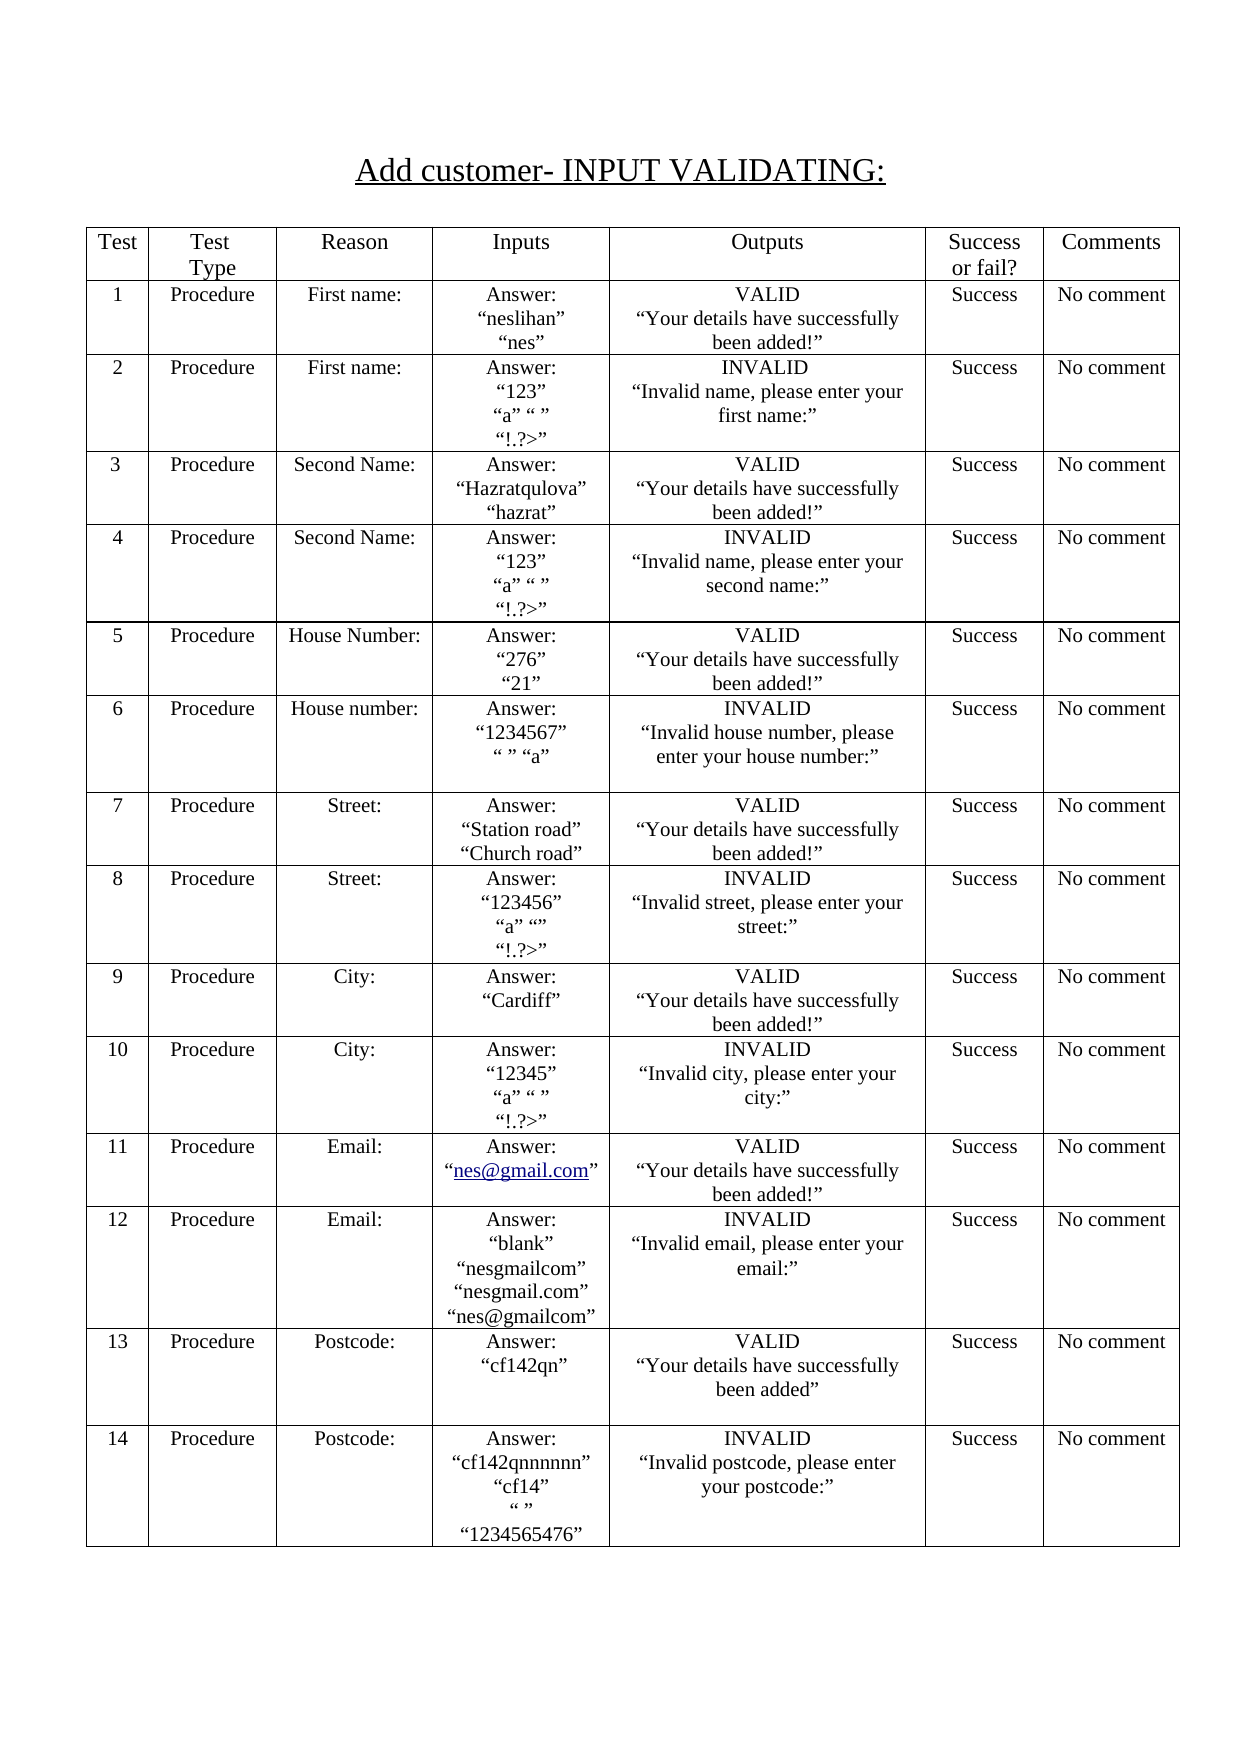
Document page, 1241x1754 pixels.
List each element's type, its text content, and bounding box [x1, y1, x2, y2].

table_cell 8 [87, 866, 148, 962]
table_cell Success [926, 1329, 1043, 1425]
table_cell City: [277, 1037, 432, 1133]
table_cell Success [926, 1134, 1043, 1206]
table_cell Postcode: [277, 1426, 432, 1546]
table_cell Answer: “123” “a” “ ” “!.?>” [433, 525, 609, 621]
table_cell First name: [277, 355, 432, 451]
table_cell House Number: [277, 623, 432, 695]
table_cell Postcode: [277, 1329, 432, 1425]
table_cell VALID “Your details have successfully been added” [610, 1329, 925, 1425]
table_cell Second Name: [277, 452, 432, 524]
table_cell INVALID “Invalid name, please enter your first name:” [610, 355, 925, 451]
table_cell Success [926, 1207, 1043, 1328]
table_cell 10 [87, 1037, 148, 1133]
table_cell Answer: “nes@gmail.com” [433, 1134, 609, 1206]
table_cell 11 [87, 1134, 148, 1206]
table_header Reason [277, 228, 432, 280]
table_cell Answer: “cf142qnnnnnn” “cf14” “ ” “1234565476” [433, 1426, 609, 1546]
table_cell Answer: “1234567” “ ” “a” [433, 696, 609, 792]
table_cell No comment [1044, 964, 1179, 1036]
table_header Comments [1044, 228, 1179, 280]
table_cell Procedure [149, 964, 276, 1036]
table_cell Procedure [149, 1207, 276, 1328]
table_cell Procedure [149, 525, 276, 621]
table_header Test Type [149, 228, 276, 280]
table_cell No comment [1044, 1426, 1179, 1546]
table_cell Answer: “cf142qn” [433, 1329, 609, 1425]
table_cell No comment [1044, 793, 1179, 865]
table_cell Success [926, 1426, 1043, 1546]
table_cell INVALID “Invalid name, please enter your second name:” [610, 525, 925, 621]
table_cell VALID “Your details have successfully been added!” [610, 964, 925, 1036]
table_cell House number: [277, 696, 432, 792]
table_cell Answer: “blank” “nesgmailcom” “nesgmail.com” “nes@gmailcom” [433, 1207, 609, 1328]
table_cell No comment [1044, 452, 1179, 524]
table_cell Street: [277, 866, 432, 962]
table_cell Procedure [149, 793, 276, 865]
table_cell 12 [87, 1207, 148, 1328]
table_cell Success [926, 452, 1043, 524]
table_cell Second Name: [277, 525, 432, 621]
table_cell Success [926, 696, 1043, 792]
table_cell VALID “Your details have successfully been added!” [610, 623, 925, 695]
table_cell 4 [87, 525, 148, 621]
table_cell 13 [87, 1329, 148, 1425]
table_cell 6 [87, 696, 148, 792]
table_cell Success [926, 525, 1043, 621]
table_cell INVALID “Invalid street, please enter your street:” [610, 866, 925, 962]
table_cell Success [926, 355, 1043, 451]
table_cell Procedure [149, 1329, 276, 1425]
table_cell 2 [87, 355, 148, 451]
table_cell No comment [1044, 1329, 1179, 1425]
table_cell Success [926, 964, 1043, 1036]
table_cell No comment [1044, 623, 1179, 695]
table_cell VALID “Your details have successfully been added!” [610, 452, 925, 524]
table_cell Procedure [149, 452, 276, 524]
table_header Outputs [610, 228, 925, 280]
table_cell No comment [1044, 866, 1179, 962]
table_cell VALID “Your details have successfully been added!” [610, 281, 925, 354]
table_cell Answer: “Station road” “Church road” [433, 793, 609, 865]
table_cell Success [926, 281, 1043, 354]
table_cell Procedure [149, 696, 276, 792]
table_cell Success [926, 623, 1043, 695]
table_cell Email: [277, 1134, 432, 1206]
table_cell Email: [277, 1207, 432, 1328]
table_cell VALID “Your details have successfully been added!” [610, 793, 925, 865]
table_cell No comment [1044, 281, 1179, 354]
table_cell 3 [87, 452, 148, 524]
table_cell Answer: “123456” “a” “” “!.?>” [433, 866, 609, 962]
text Add customer- INPUT VALIDATING: [187, 150, 1053, 188]
table_header Success or fail? [926, 228, 1043, 280]
table_cell Street: [277, 793, 432, 865]
table_cell 9 [87, 964, 148, 1036]
table_cell INVALID “Invalid house number, please enter your house number:” [610, 696, 925, 792]
table_cell Answer: “Cardiff” [433, 964, 609, 1036]
table_cell First name: [277, 281, 432, 354]
table_cell Procedure [149, 1134, 276, 1206]
table_cell 7 [87, 793, 148, 865]
table_cell No comment [1044, 1037, 1179, 1133]
table_cell Success [926, 793, 1043, 865]
table_cell City: [277, 964, 432, 1036]
table_cell 14 [87, 1426, 148, 1546]
table_cell VALID “Your details have successfully been added!” [610, 1134, 925, 1206]
table_cell Procedure [149, 1426, 276, 1546]
table_cell 1 [87, 281, 148, 354]
table_cell Answer: “123” “a” “ ” “!.?>” [433, 355, 609, 451]
table_cell No comment [1044, 1207, 1179, 1328]
table_cell Procedure [149, 281, 276, 354]
table_cell No comment [1044, 1134, 1179, 1206]
table_cell Answer: “276” “21” [433, 623, 609, 695]
table_cell Answer: “Hazratqulova” “hazrat” [433, 452, 609, 524]
table_cell No comment [1044, 355, 1179, 451]
table_cell No comment [1044, 525, 1179, 621]
table_cell Procedure [149, 623, 276, 695]
table_cell INVALID “Invalid city, please enter your city:” [610, 1037, 925, 1133]
table_cell INVALID “Invalid postcode, please enter your postcode:” [610, 1426, 925, 1546]
table_cell Success [926, 1037, 1043, 1133]
table_cell Procedure [149, 866, 276, 962]
table_cell Answer: “neslihan” “nes” [433, 281, 609, 354]
table_header Test [87, 228, 148, 280]
table_cell Procedure [149, 355, 276, 451]
table_header Inputs [433, 228, 609, 280]
table_cell Answer: “12345” “a” “ ” “!.?>” [433, 1037, 609, 1133]
table_cell Procedure [149, 1037, 276, 1133]
table_cell INVALID “Invalid email, please enter your email:” [610, 1207, 925, 1328]
table_cell No comment [1044, 696, 1179, 792]
table_cell Success [926, 866, 1043, 962]
table_cell 5 [87, 623, 148, 695]
